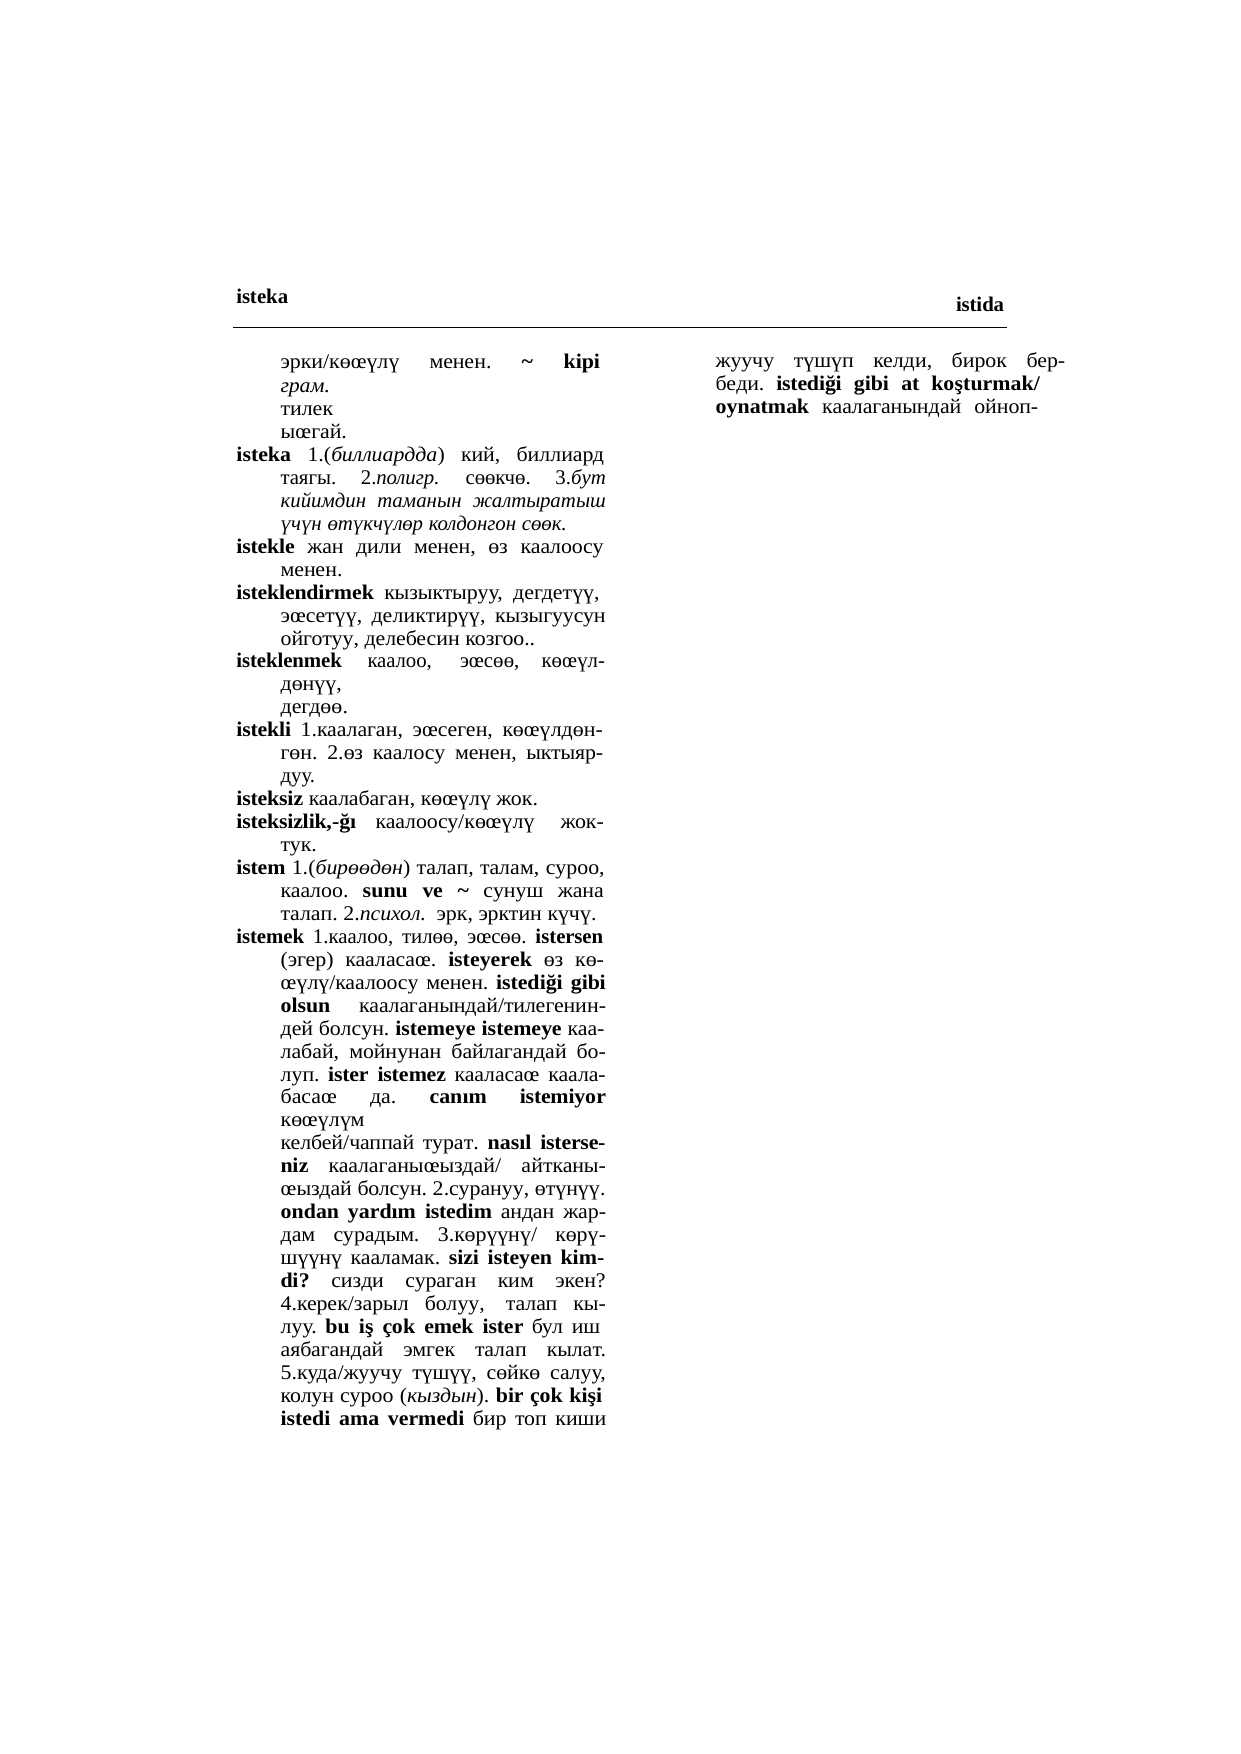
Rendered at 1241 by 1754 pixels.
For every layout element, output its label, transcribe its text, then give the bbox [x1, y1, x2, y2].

text ondan yardım istedim андан жар- дам сурадым. 3.көрүүнү/ көрү- шүүнү кааламак. sizi isteyen kim- [280, 1200, 606, 1269]
text oynatmak каалаганындай ойноп- [715, 395, 1065, 418]
text isteka 1.(биллиардда) кий, биллиард [236, 443, 606, 466]
text isteksiz каалабаган, көœүлү жок. [236, 787, 606, 810]
text дөнүү, дегдөө. [280, 672, 413, 718]
text жуучу түшүп келди, бирок бер- беди. istediği gibi at koşturmak/ [715, 349, 1065, 395]
text istekle жан дили менен, өз каалоосу менен. [236, 535, 606, 581]
text аябагандай эмгек талап кылат. 5.куда/жуучу түшүү, сөйкө салуу, колун суроо (кыздын). bir çok kişi [280, 1338, 606, 1407]
text эрки/көœүлү менен. ~ kipi грам. [280, 349, 600, 397]
text (эгер) кааласаœ. isteyerek өз кө- [280, 948, 606, 971]
text istida [895, 292, 1065, 316]
text œүлү/каалоосу менен. istediği gibi olsun каалаганындай/тилегенин- дей болсун. istemeye istemeye каа- [280, 971, 606, 1039]
text isteksizlik,-ğı каалоосу/көœүлү жок- [236, 810, 606, 833]
text эœсетүү, деликтирүү, кызыгуусун ойготуу, делебесин козгоо.. [280, 604, 606, 650]
text isteklendirmek кызыктыруу, дегдетүү, [236, 581, 606, 604]
text дуу. [280, 764, 319, 787]
text тук. [280, 833, 317, 856]
text лабай, мойнунан байлагандай бо- луп. ister istemez кааласаœ каала- басаœ да. canım istemiyor көœүлүм [280, 1040, 606, 1131]
text тилек ыœгай. [280, 397, 402, 443]
text istem 1.(бирөөдөн) талап, талам, суроо, каалоо. sunu ve ~ сунуш жана [236, 856, 606, 902]
text таягы. 2.полигр. сөөкчө. 3.бут кийимдин таманын жалтыратыш үчүн өтүкчүлөр колдонгон сөөк. [280, 466, 606, 535]
text istekli 1.каалаган, эœсеген, көœүлдөн- гөн. 2.өз каалосу менен, ыктыяр- [236, 718, 606, 764]
text келбей/чаппай турат. nasıl isterse- niz каалаганыœыздай/ айтканы- œыздай болсун. 2.сурануу, өтүнүү. [280, 1131, 606, 1200]
text istedi ama vermedi бир топ киши [280, 1407, 606, 1430]
text di? сизди сураган ким экен? 4.керек/зарыл болуу, талап кы- луу. bu iş çok emek ister бул иш [280, 1269, 606, 1338]
text isteka [236, 284, 289, 308]
text istemek 1.каалоо, тилөө, эœсөө. istersen [236, 925, 606, 948]
text isteklenmek каалоо, эœсөө, көœүл- [236, 650, 606, 672]
text талап. 2.психол. эрк, эрктин күчү. [280, 902, 597, 925]
